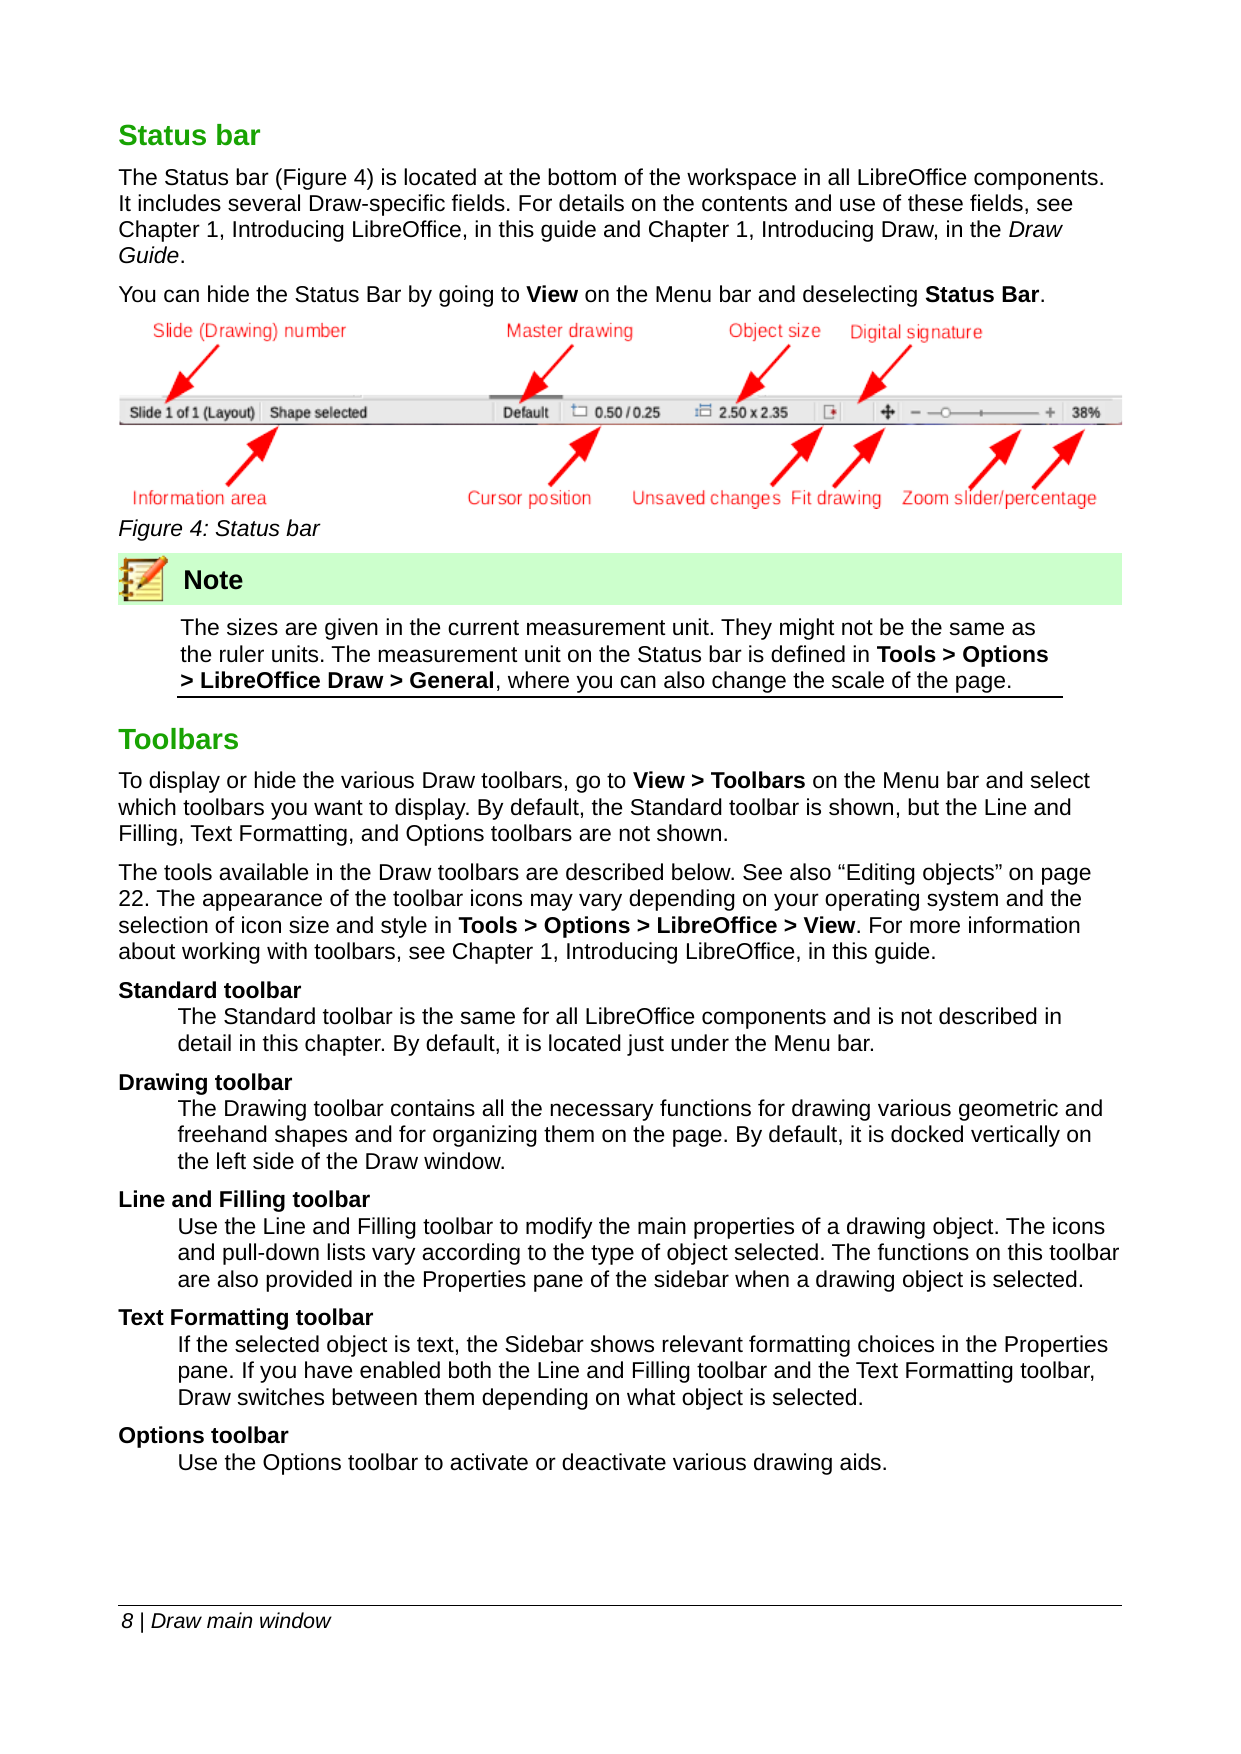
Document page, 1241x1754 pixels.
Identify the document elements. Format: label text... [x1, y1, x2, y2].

text If the selected object is text, the Sidebar shows relevant formatting choices in the Properties pane. If you have enabled both the Line and Filling toolbar and the Text Formatting toolbar, Draw switches between them depending on what object is selected. [177, 1331, 1122, 1410]
text Line and Filling toolbar [118, 1186, 1122, 1213]
text Figure 4: Status bar [118, 509, 1122, 541]
subtitle Toolbars [118, 722, 1122, 756]
text Use the Options toolbar to activate or deactivate various drawing aids. [177, 1449, 1122, 1475]
text You can hide the Status Bar by going to View on the Menu bar and deselecting Status Bar. [118, 281, 1122, 308]
text Use the Line and Filling toolbar to modify the main properties of a drawing object. The icons and pull-down lists vary according to the type of object selected. The functions on this toolbar are also provided in the Properties pane of the sidebar when a drawing object is selected. [177, 1213, 1122, 1292]
picture [119, 554, 170, 605]
text Standard toolbar [118, 977, 1122, 1003]
text Text Formatting toolbar [118, 1304, 1122, 1331]
text The Standard toolbar is the same for all LibreOffice components and is not described in detail in this chapter. By default, it is located just under the Menu bar. [177, 1003, 1122, 1056]
subtitle Status bar [118, 118, 1122, 152]
text The tools available in the Draw toolbars are described below. See also “Editing objects” on page 22. The appearance of the toolbar icons may vary depending on your operating system and the selection of icon size and style in Tools > Options > LibreOffice > View. For more information about working with toolbars, see Chapter 1, Introducing LibreOffice, in this guide. [118, 859, 1122, 964]
text The Drawing toolbar contains all the necessary functions for drawing various geometric and freehand shapes and for organizing them on the page. By default, it is docked vertically on the left side of the Draw window. [177, 1095, 1122, 1174]
text Drawing toolbar [118, 1068, 1122, 1095]
text The sizes are given in the current measurement unit. They might not be the same as the ruler units. The measurement unit on the Status bar is defined in Tools > Options > LibreOffice Draw > General, where you can also change the scale of the page. [177, 611, 1063, 696]
text The Status bar (Figure 4) is located at the bottom of the workspace in all LibreOffice components. It includes several Draw-specific fields. For details on the contents and use of these fields, see Chapter 1, Introducing LibreOffice, in this guide and Chapter 1, Introducing Draw, in the Draw Guide. [118, 163, 1122, 269]
picture [118, 320, 1123, 509]
text To display or hide the various Draw toolbars, go to View > Toolbars on the Menu bar and select which toolbars you want to display. By default, the Standard toolbar is shown, but the Line and Filling, Text Formatting, and Options toolbars are not shown. [118, 767, 1122, 847]
text Options toolbar [118, 1422, 1122, 1449]
subtitle Note [118, 553, 1122, 605]
